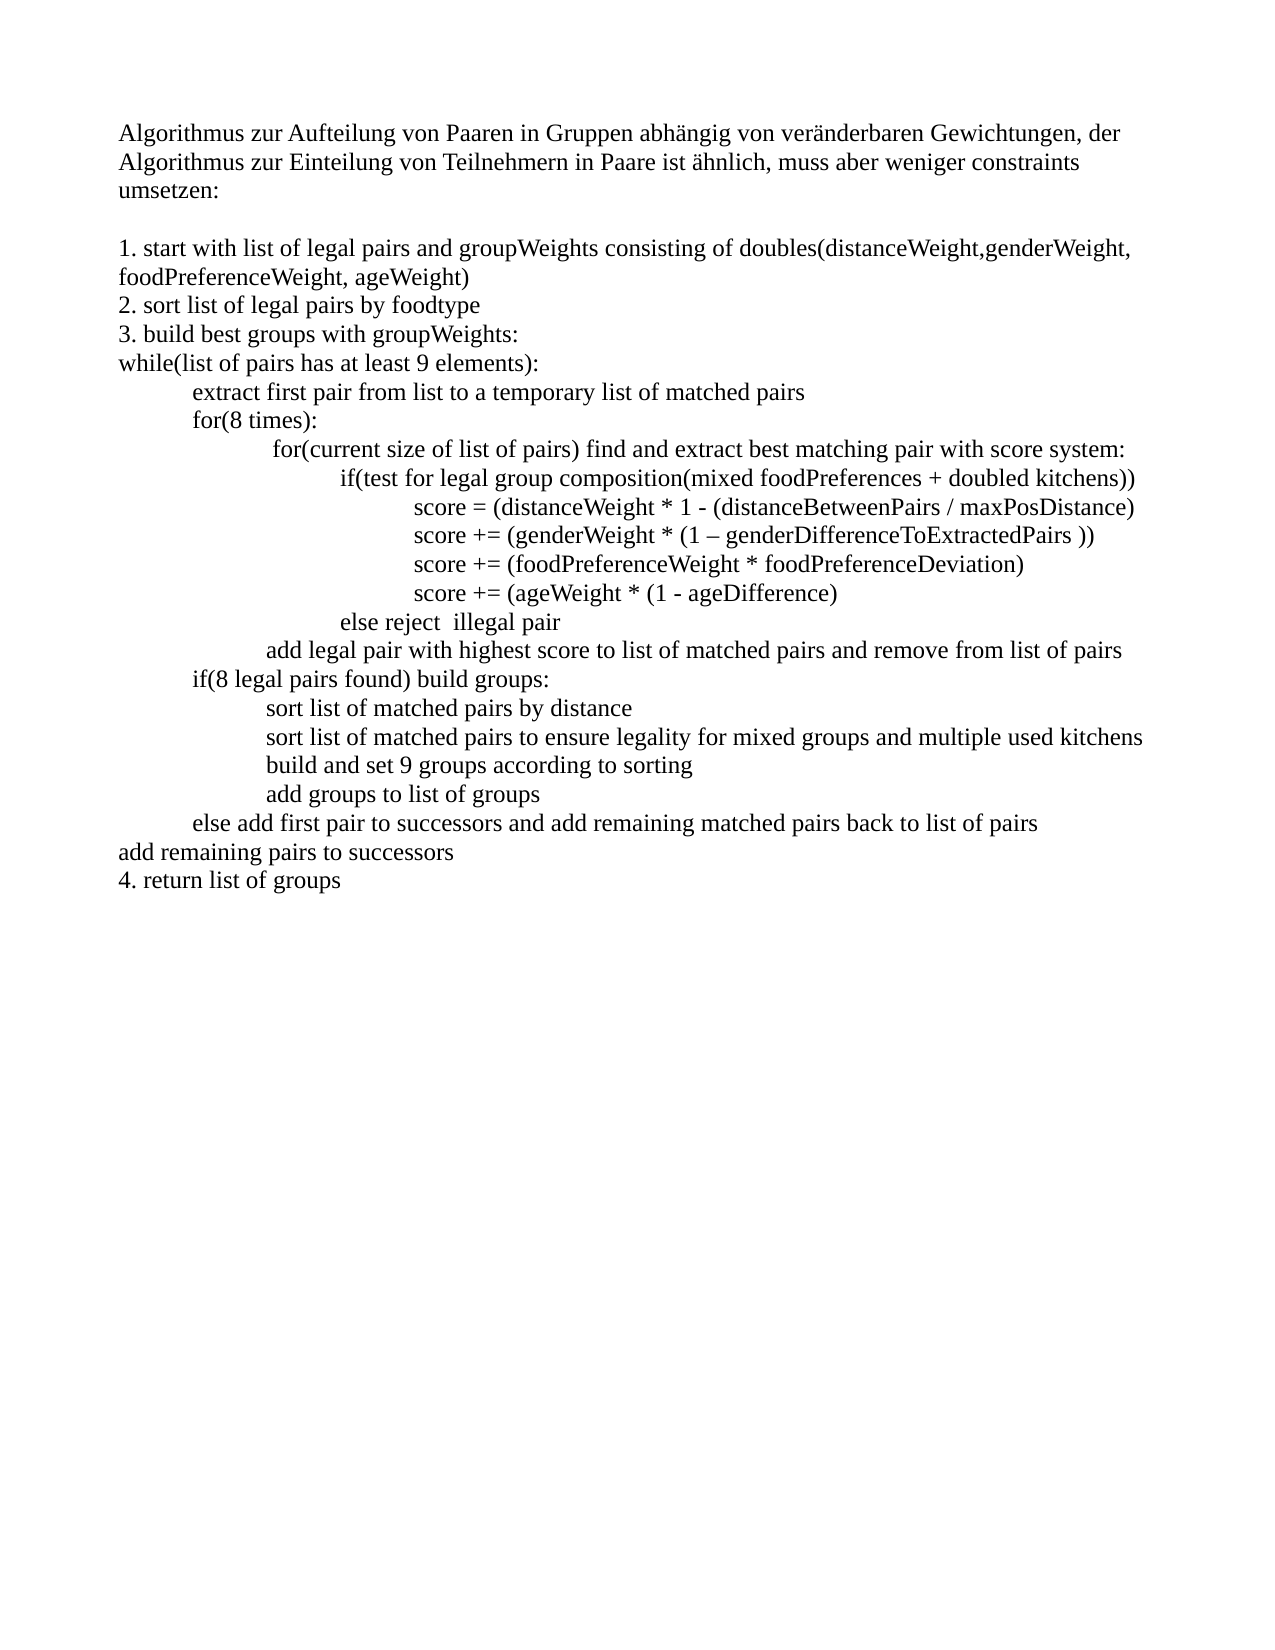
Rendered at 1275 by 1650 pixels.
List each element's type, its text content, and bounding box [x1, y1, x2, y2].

text 4. return list of groups [118, 866, 1157, 894]
text build and set 9 groups according to sorting [118, 751, 1157, 779]
text add remaining pairs to successors [118, 837, 1157, 866]
text sort list of matched pairs to ensure legality for mixed groups and multiple used kitchens [118, 722, 1157, 751]
text Algorithmus zur Aufteilung von Paaren in Gruppen abhängig von veränderbaren Gewichtungen, der Algorithmus zur Einteilung von Teilnehmern in Paare ist ähnlich, muss aber weniger constraints umsetzen: [118, 118, 1157, 204]
text extract first pair from list to a temporary list of matched pairs [118, 377, 1157, 406]
text 1. start with list of legal pairs and groupWeights consisting of doubles(distanceWeight,genderWeight, foodPreferenceWeight, ageWeight) [118, 233, 1157, 291]
text 3. build best groups with groupWeights: [118, 319, 1157, 348]
text while(list of pairs has at least 9 elements): [118, 348, 1157, 377]
text else add first pair to successors and add remaining matched pairs back to list of pairs [118, 808, 1157, 837]
text add legal pair with highest score to list of matched pairs and remove from list of pairs [118, 636, 1157, 664]
text if(8 legal pairs found) build groups: [118, 664, 1157, 693]
text score += (foodPreferenceWeight * foodPreferenceDeviation) [118, 549, 1157, 578]
text else reject illegal pair [118, 607, 1157, 636]
text score += (ageWeight * (1 - ageDifference) [118, 578, 1157, 607]
text for(8 times): [118, 406, 1157, 434]
text add groups to list of groups [118, 779, 1157, 808]
text 2. sort list of legal pairs by foodtype [118, 291, 1157, 319]
text score = (distanceWeight * 1 - (distanceBetweenPairs / maxPosDistance) [118, 492, 1157, 521]
text sort list of matched pairs by distance [118, 693, 1157, 722]
text if(test for legal group composition(mixed foodPreferences + doubled kitchens)) [118, 463, 1157, 492]
text for(current size of list of pairs) find and extract best matching pair with score system: [118, 434, 1157, 463]
text score += (genderWeight * (1 – genderDifferenceToExtractedPairs )) [118, 521, 1157, 549]
